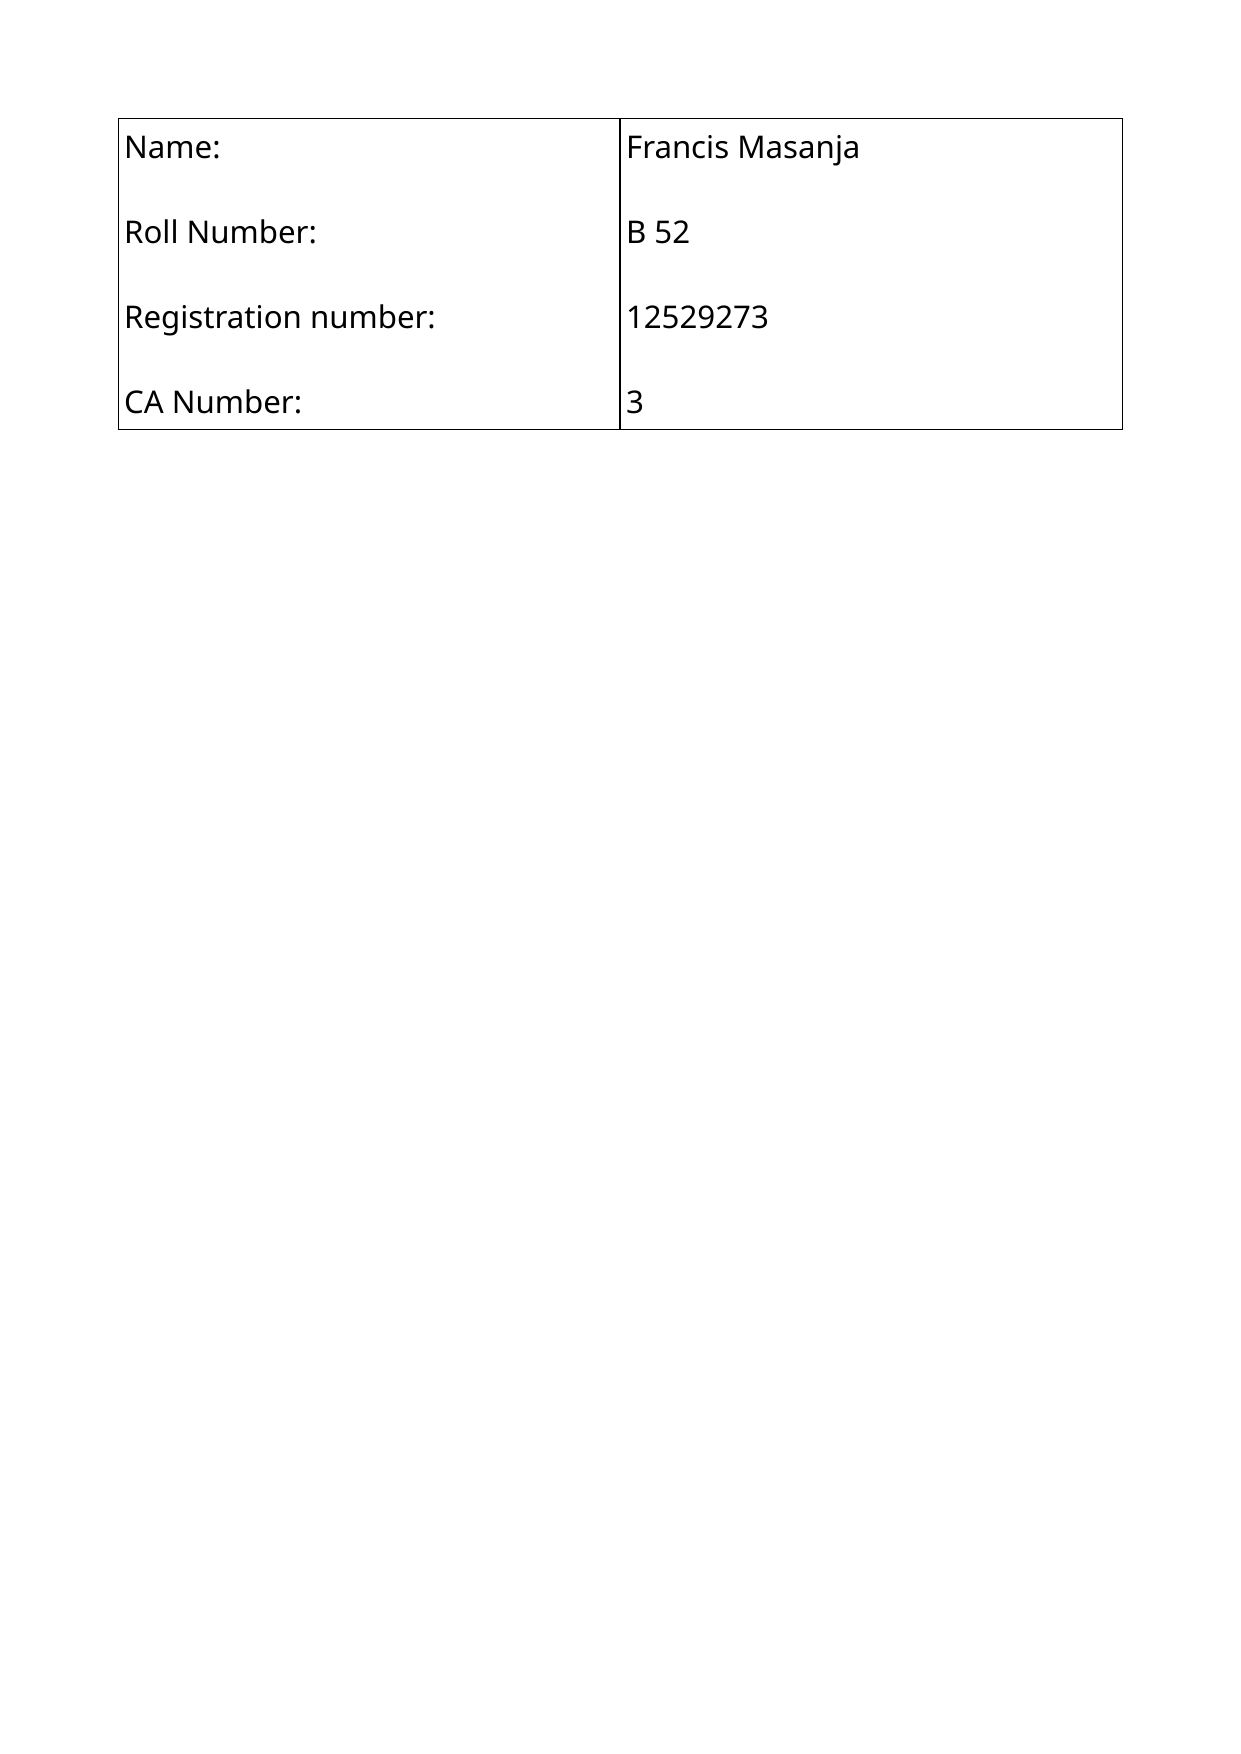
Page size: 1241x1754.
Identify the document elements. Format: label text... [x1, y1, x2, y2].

table_header Name: Roll Number: Registration number: CA Number: [119, 119, 619, 429]
table_header Francis Masanja B 52 12529273 3 [621, 119, 1122, 429]
